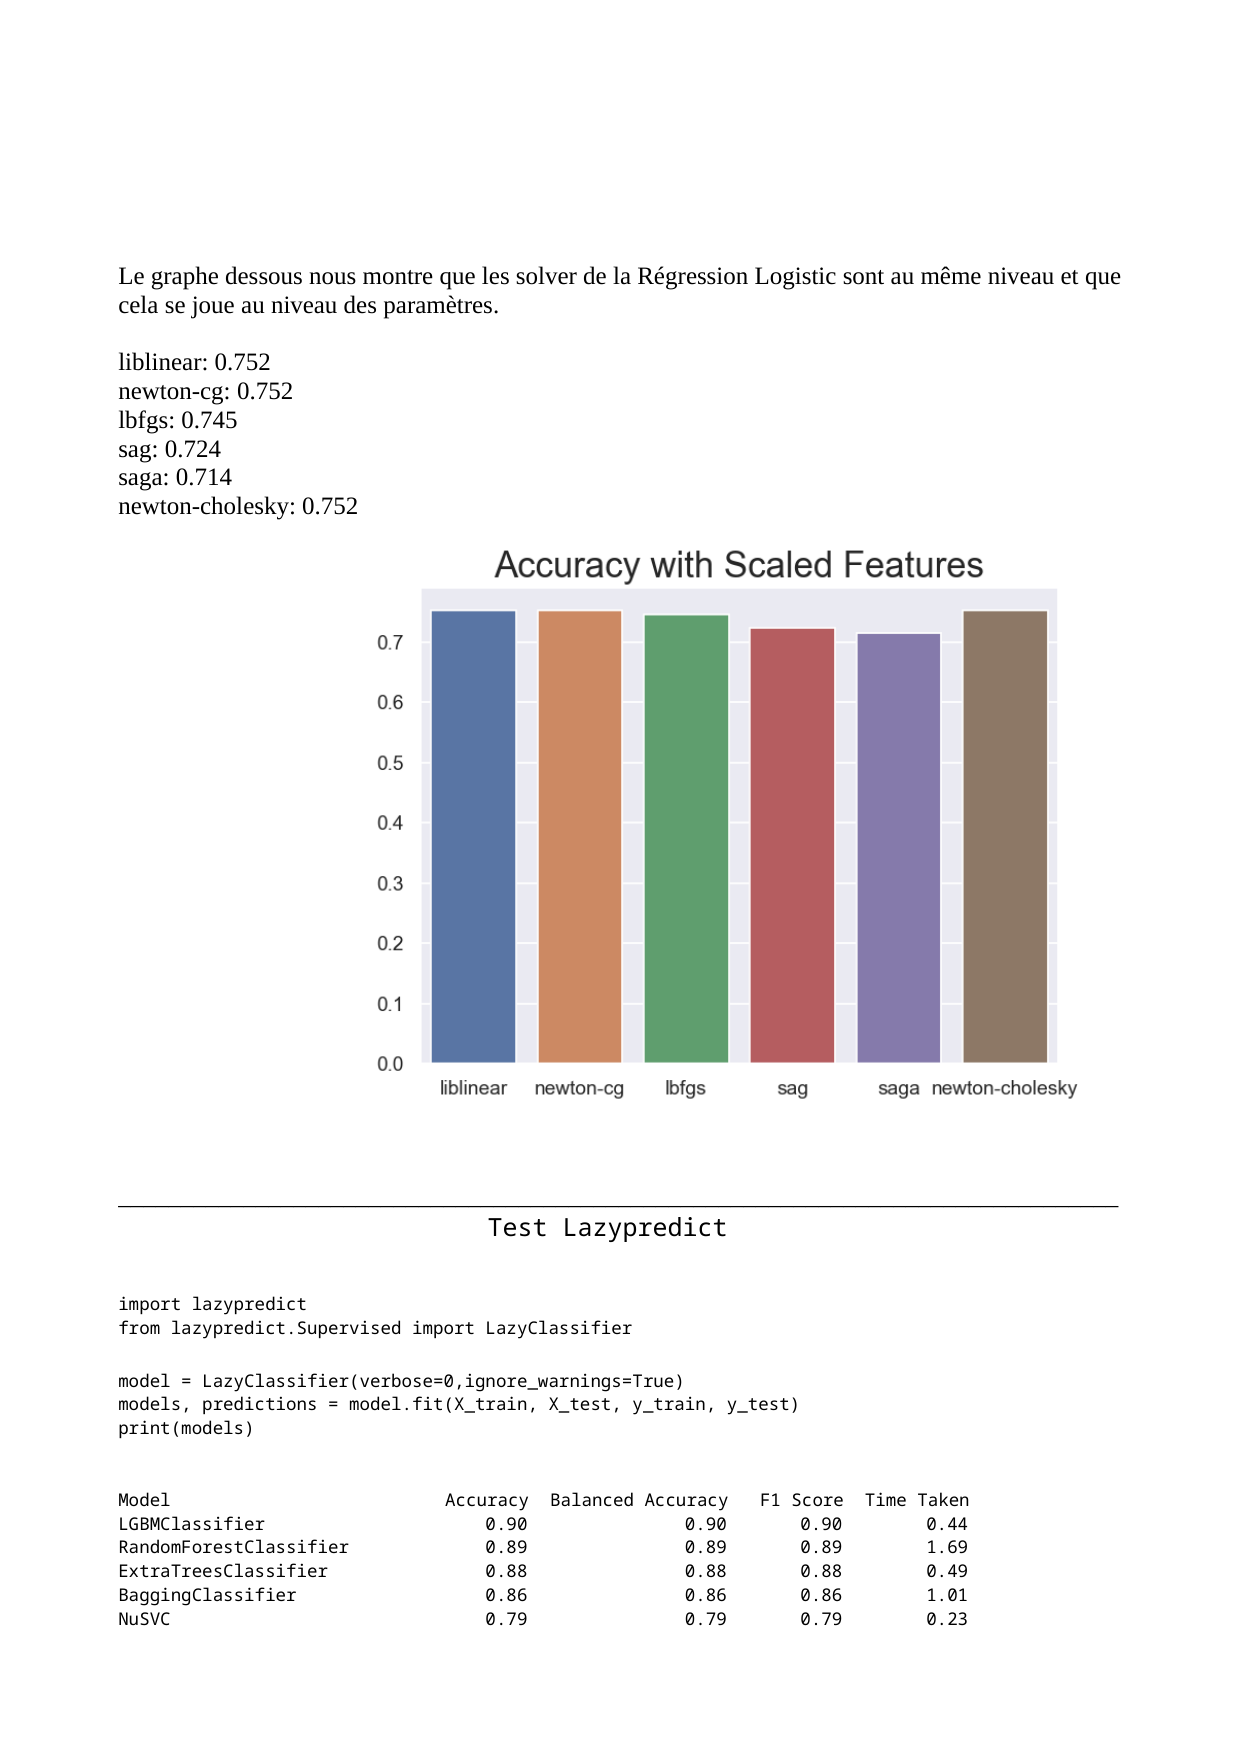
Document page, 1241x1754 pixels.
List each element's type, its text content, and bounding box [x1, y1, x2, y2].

text NuSVC 0.79 0.79 0.79 0.23 [118, 1607, 1122, 1631]
text print(models) [118, 1416, 1122, 1440]
text RandomForestClassifier 0.89 0.89 0.89 1.69 [118, 1535, 1122, 1559]
text from lazypredict.Supervised import LazyClassifier [118, 1316, 1122, 1339]
text models, predictions = model.fit(X_train, X_test, y_train, y_test) [118, 1392, 1122, 1416]
text Test Lazypredict [118, 1210, 1122, 1244]
text ExtraTreesClassifier 0.88 0.88 0.88 0.49 [118, 1559, 1122, 1583]
text model = LazyClassifier(verbose=0,ignore_warnings=True) [118, 1368, 1122, 1392]
text Model Accuracy Balanced Accuracy F1 Score Time Taken [118, 1487, 1122, 1511]
text lbfgs: 0.745 [118, 405, 1122, 434]
text ________________________________________________________________________________ [118, 1181, 1122, 1210]
text Le graphe dessous nous montre que les solver de la Régression Logistic sont au même niveau et que cela se joue au niveau des paramètres. [118, 261, 1122, 319]
text newton-cholesky: 0.752 [118, 491, 1122, 520]
text liblinear: 0.752 [118, 347, 1122, 376]
text BaggingClassifier 0.86 0.86 0.86 1.01 [118, 1583, 1122, 1607]
text sag: 0.724 [118, 434, 1122, 462]
picture [365, 530, 1084, 1112]
text newton-cg: 0.752 [118, 376, 1122, 405]
text import lazypredict [118, 1292, 1122, 1316]
text saga: 0.714 [118, 462, 1122, 491]
text LGBMClassifier 0.90 0.90 0.90 0.44 [118, 1511, 1122, 1535]
